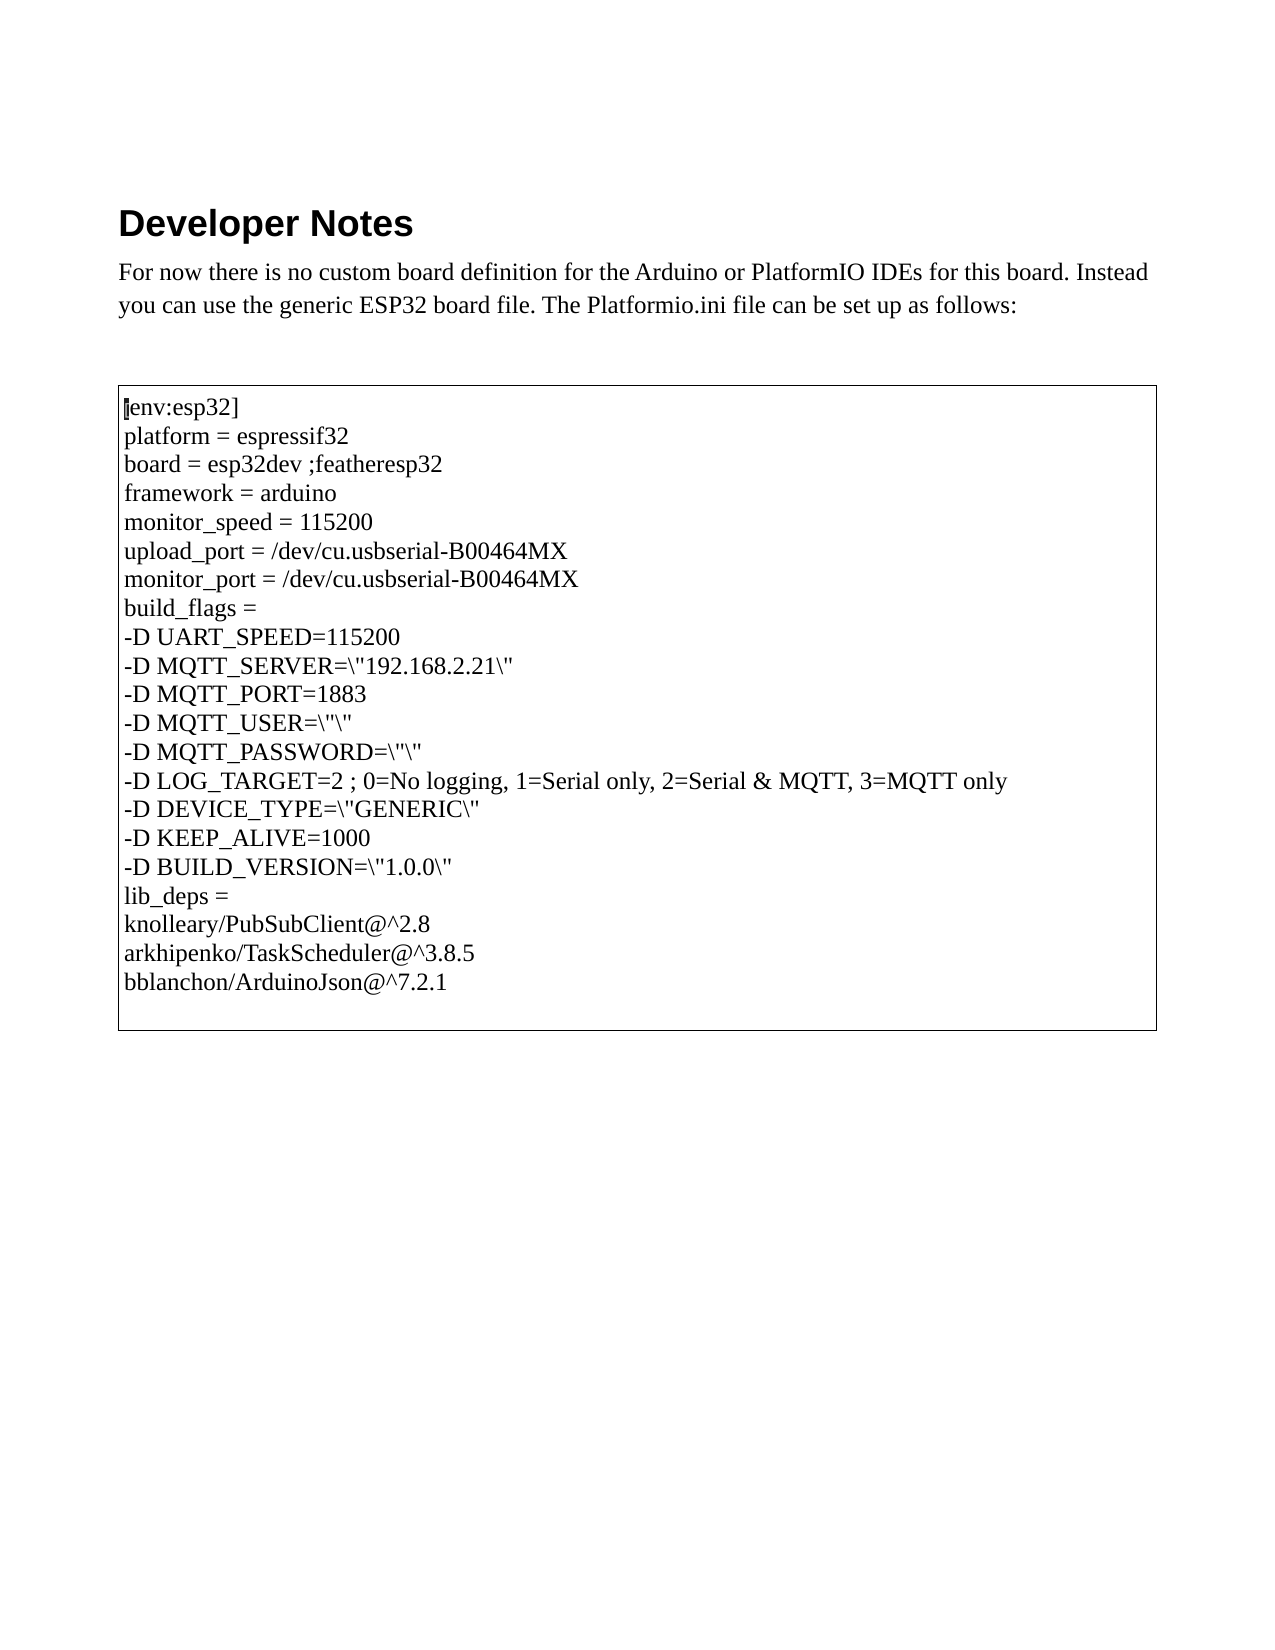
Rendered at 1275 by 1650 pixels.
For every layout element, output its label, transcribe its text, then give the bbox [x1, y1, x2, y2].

subtitle Developer Notes [118, 201, 1157, 244]
table_header [env:esp32] platform = espressif32 board = esp32dev ;featheresp32 framework = arduino monitor_speed = 115200 upload_port = /dev/cu.usbserial-B00464MX monitor_port = /dev/cu.usbserial-B00464MX build_flags = -D UART_SPEED=115200 -D MQTT_SERVER=\"192.168.2.21\" -D MQTT_PORT=1883 -D MQTT_USER=\"\" -D MQTT_PASSWORD=\"\" -D LOG_TARGET=2 ; 0=No logging, 1=Serial only, 2=Serial & MQTT, 3=MQTT only -D DEVICE_TYPE=\"GENERIC\" -D KEEP_ALIVE=1000 -D BUILD_VERSION=\"1.0.0\" lib_deps = knolleary/PubSubClient@^2.8 arkhipenko/TaskScheduler@^3.8.5 bblanchon/ArduinoJson@^7.2.1 [119, 386, 1156, 1030]
text For now there is no custom board definition for the Arduino or PlatformIO IDEs for this board. Instead you can use the generic ESP32 board file. The Platformio.ini file can be set up as follows: [118, 257, 1157, 319]
